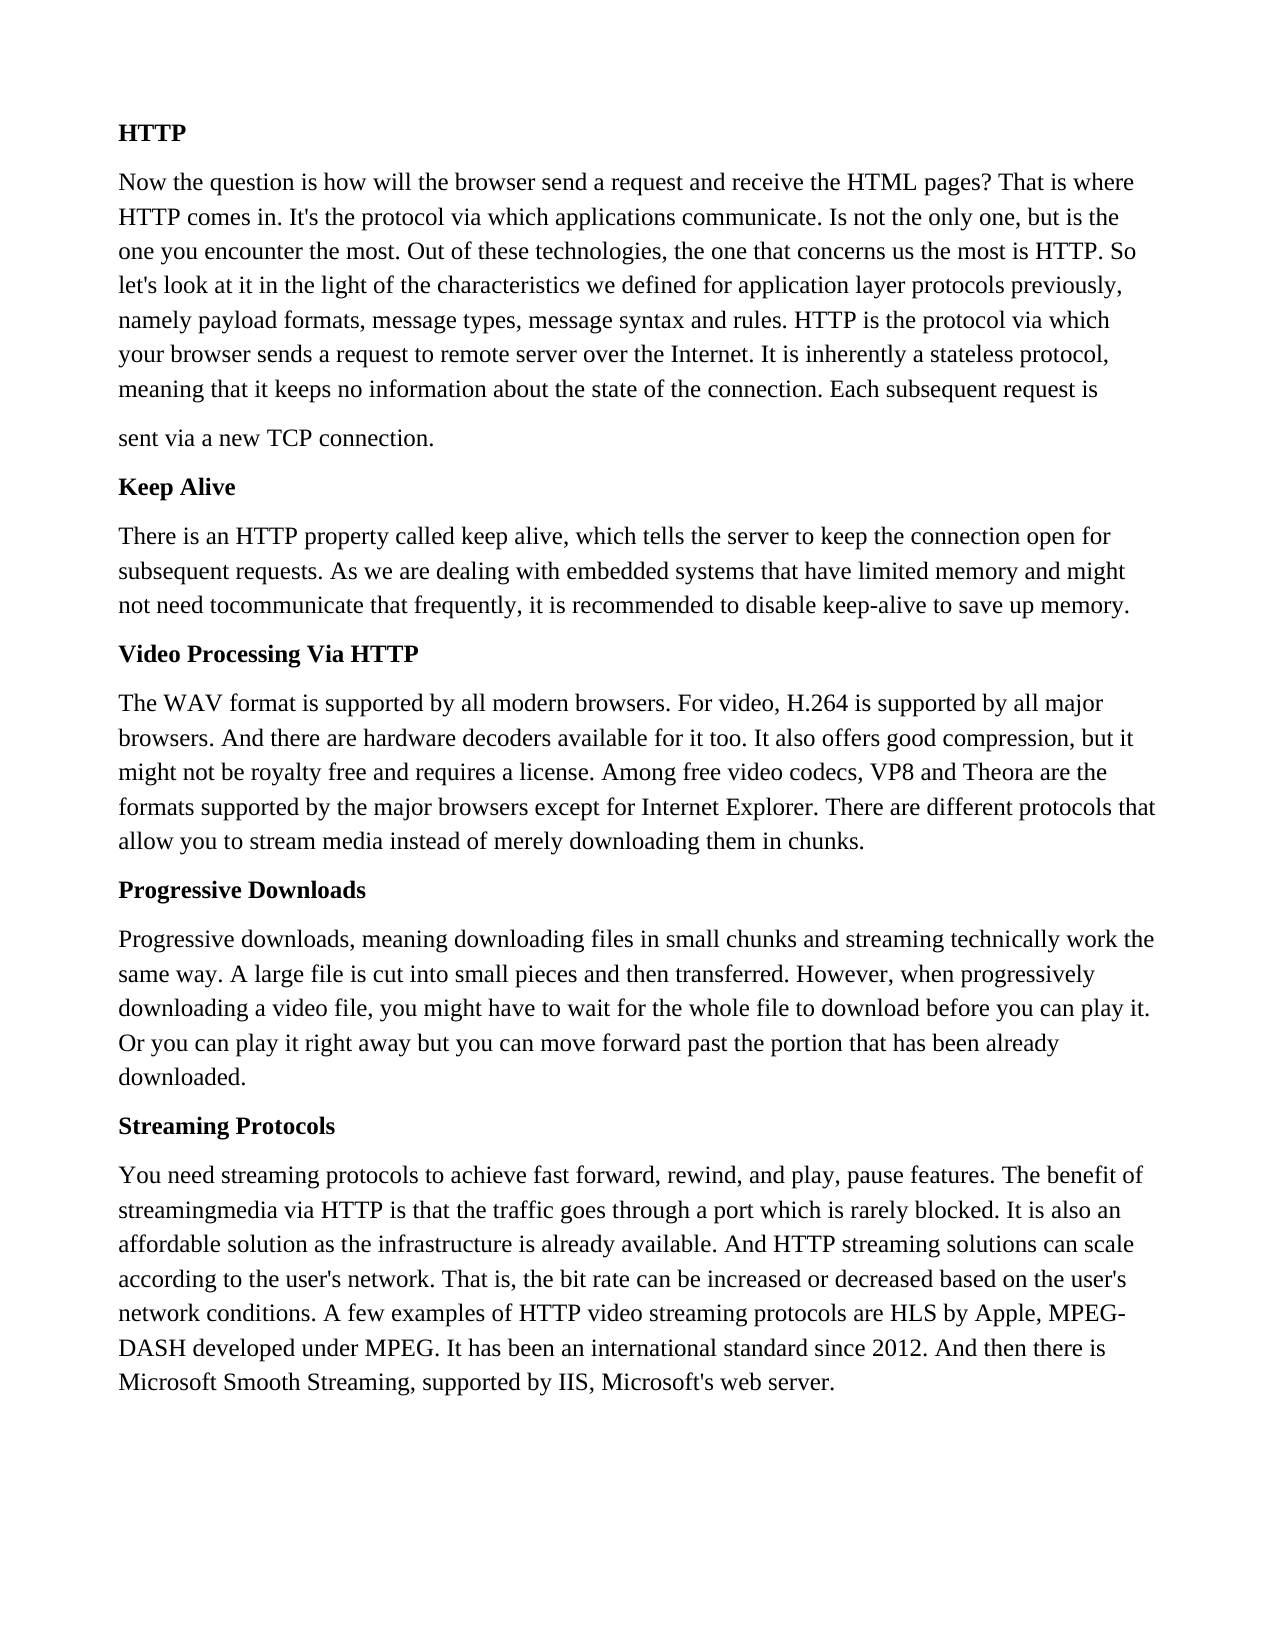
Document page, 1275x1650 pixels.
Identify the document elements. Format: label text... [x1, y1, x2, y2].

text You need streaming protocols to achieve fast forward, rewind, and play, pause features. The benefit of streamingmedia via HTTP is that the traffic goes through a port which is rarely blocked. It is also an affordable solution as the infrastructure is already available. And HTTP streaming solutions can scale according to the user's network. That is, the bit rate can be increased or decreased based on the user's network conditions. A few examples of HTTP video streaming protocols are HLS by Apple, MPEG-DASH developed under MPEG. It has been an international standard since 2012. And then there is Microsoft Smooth Streaming, supported by IIS, Microsoft's web server. [118, 1160, 1157, 1396]
text Progressive Downloads [118, 875, 1157, 904]
text HTTP [118, 118, 1157, 147]
text Now the question is how will the browser send a request and receive the HTML pages? That is where HTTP comes in. It's the protocol via which applications communicate. Is not the only one, but is the one you encounter the most. Out of these technologies, the one that concerns us the most is HTTP. So let's look at it in the light of the characteristics we defined for application layer protocols previously, namely payload formats, message types, message syntax and rules. HTTP is the protocol via which your browser sends a request to remote server over the Internet. It is inherently a stateless protocol, meaning that it keeps no information about the state of the connection. Each subsequent request is [118, 167, 1157, 403]
text Keep Alive [118, 472, 1157, 501]
text The WAV format is supported by all modern browsers. For video, H.264 is supported by all major browsers. And there are hardware decoders available for it too. It also offers good compression, but it might not be royalty free and requires a license. Among free video codecs, VP8 and Theora are the formats supported by the major browsers except for Internet Explorer. There are different protocols that allow you to stream media instead of merely downloading them in chunks. [118, 688, 1157, 855]
text Video Processing Via HTTP [118, 639, 1157, 668]
text There is an HTTP property called keep alive, which tells the server to keep the connection open for subsequent requests. As we are dealing with embedded systems that have limited memory and might not need tocommunicate that frequently, it is recommended to disable keep-alive to save up memory. [118, 521, 1157, 619]
text Progressive downloads, meaning downloading files in small chunks and streaming technically work the same way. A large file is cut into small pieces and then transferred. However, when progressively downloading a video file, you might have to wait for the whole file to download before you can play it. Or you can play it right away but you can move forward past the portion that has been already downloaded. [118, 924, 1157, 1091]
text sent via a new TCP connection. [118, 423, 1157, 452]
text Streaming Protocols [118, 1111, 1157, 1140]
